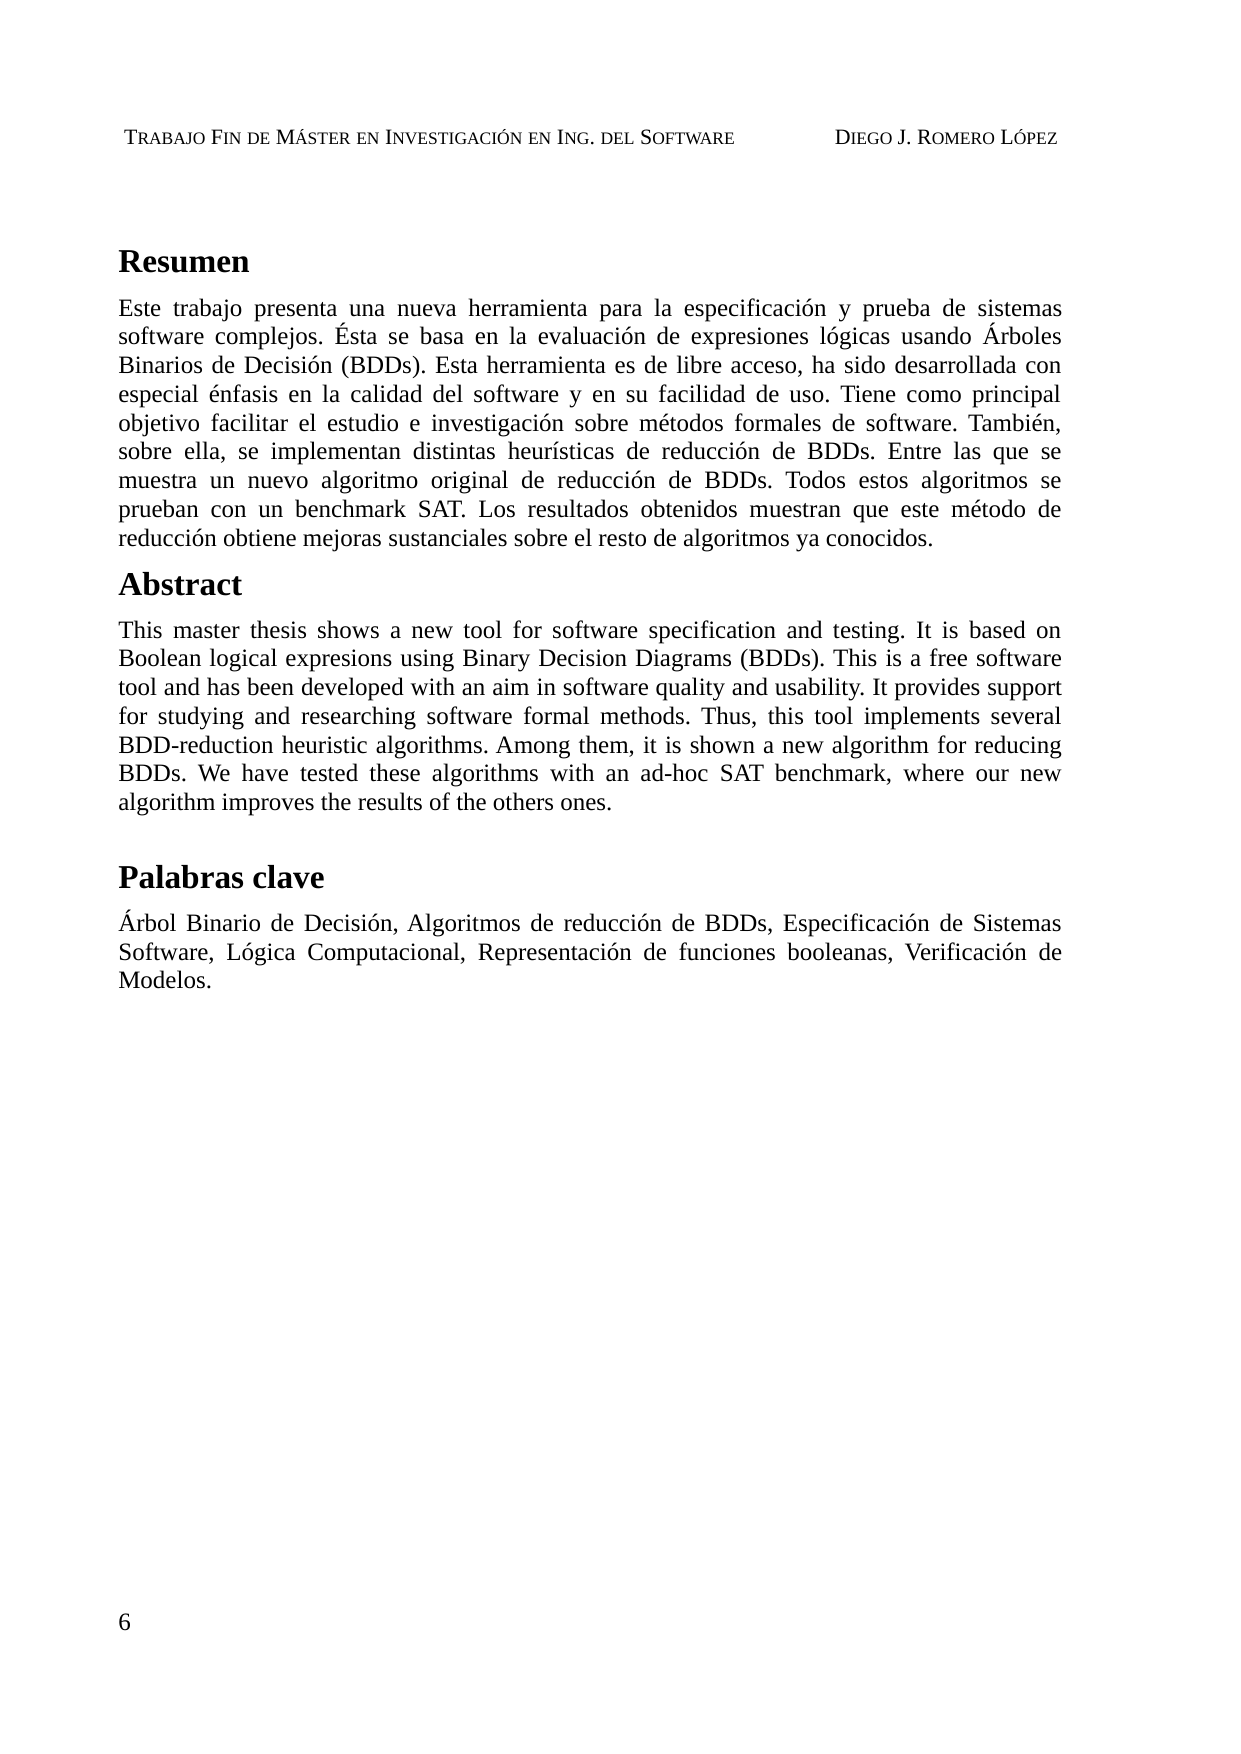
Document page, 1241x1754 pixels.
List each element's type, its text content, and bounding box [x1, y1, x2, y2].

text Palabras clave [118, 857, 1063, 896]
text Árbol Binario de Decisión, Algoritmos de reducción de BDDs, Especificación de Sistemas Software, Lógica Computacional, Representación de funciones booleanas, Verificación de Modelos. [118, 908, 1063, 994]
text Resumen [118, 242, 1063, 280]
text Abstract [118, 564, 1063, 602]
text Este trabajo presenta una nueva herramienta para la especificación y prueba de sistemas software complejos. Ésta se basa en la evaluación de expresiones lógicas usando Árboles Binarios de Decisión (BDDs). Esta herramienta es de libre acceso, ha sido desarrollada con especial énfasis en la calidad del software y en su facilidad de uso. Tiene como principal objetivo facilitar el estudio e investigación sobre métodos formales de software. También, sobre ella, se implementan distintas heurísticas de reducción de BDDs. Entre las que se muestra un nuevo algoritmo original de reducción de BDDs. Todos estos algoritmos se prueban con un benchmark SAT. Los resultados obtenidos muestran que este método de reducción obtiene mejoras sustanciales sobre el resto de algoritmos ya conocidos. [118, 293, 1063, 551]
text This master thesis shows a new tool for software specification and testing. It is based on Boolean logical expresions using Binary Decision Diagrams (BDDs). This is a free software tool and has been developed with an aim in software quality and usability. It provides support for studying and researching software formal methods. Thus, this tool implements several BDD-reduction heuristic algorithms. Among them, it is shown a new algorithm for reducing BDDs. We have tested these algorithms with an ad-hoc SAT benchmark, where our new algorithm improves the results of the others ones. [118, 615, 1063, 816]
